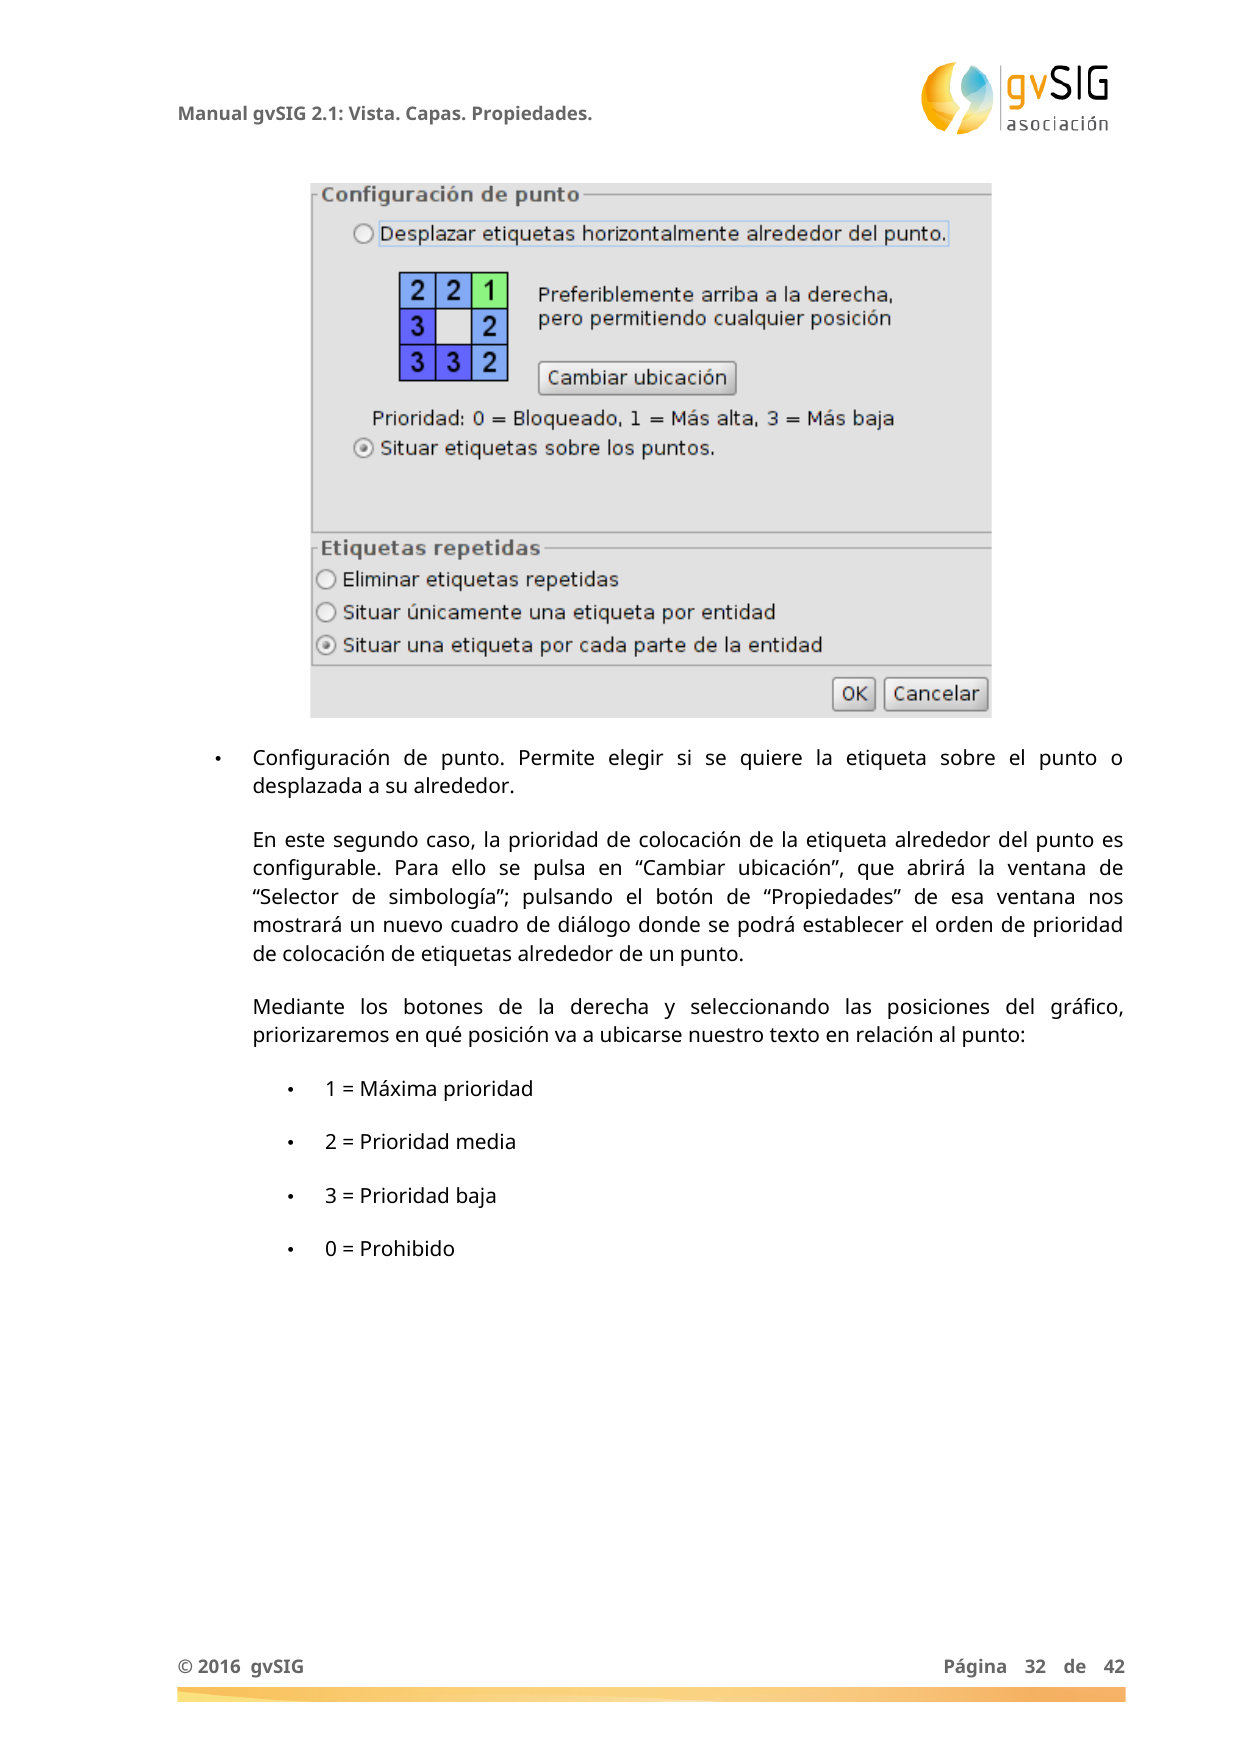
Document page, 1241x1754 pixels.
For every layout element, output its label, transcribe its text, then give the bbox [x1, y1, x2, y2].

list 3 = Prioridad baja [287, 1181, 1125, 1209]
list En este segundo caso, la prioridad de colocación de la etiqueta alrededor del punto es configurable. Para ello se pulsa en “Cambiar ubicación”, que abrirá la ventana de “Selector de simbología”; pulsando el botón de “Propiedades” de esa ventana nos mostrará un nuevo cuadro de diálogo donde se podrá establecer el orden de prioridad de colocación de etiquetas alrededor de un punto. [215, 825, 1125, 967]
list 0 = Prohibido [287, 1234, 1125, 1263]
picture [177, 1687, 1126, 1702]
picture [902, 47, 1122, 148]
list Mediante los botones de la derecha y seleccionando las posiciones del gráfico, priorizaremos en qué posición va a ubicarse nuestro texto en relación al punto: [215, 992, 1125, 1049]
list Configuración de punto. Permite elegir si se quiere la etiqueta sobre el punto o desplazada a su alrededor. [215, 743, 1125, 800]
picture [310, 183, 992, 718]
list 1 = Máxima prioridad [287, 1074, 1125, 1102]
list 2 = Prioridad media [287, 1127, 1125, 1156]
